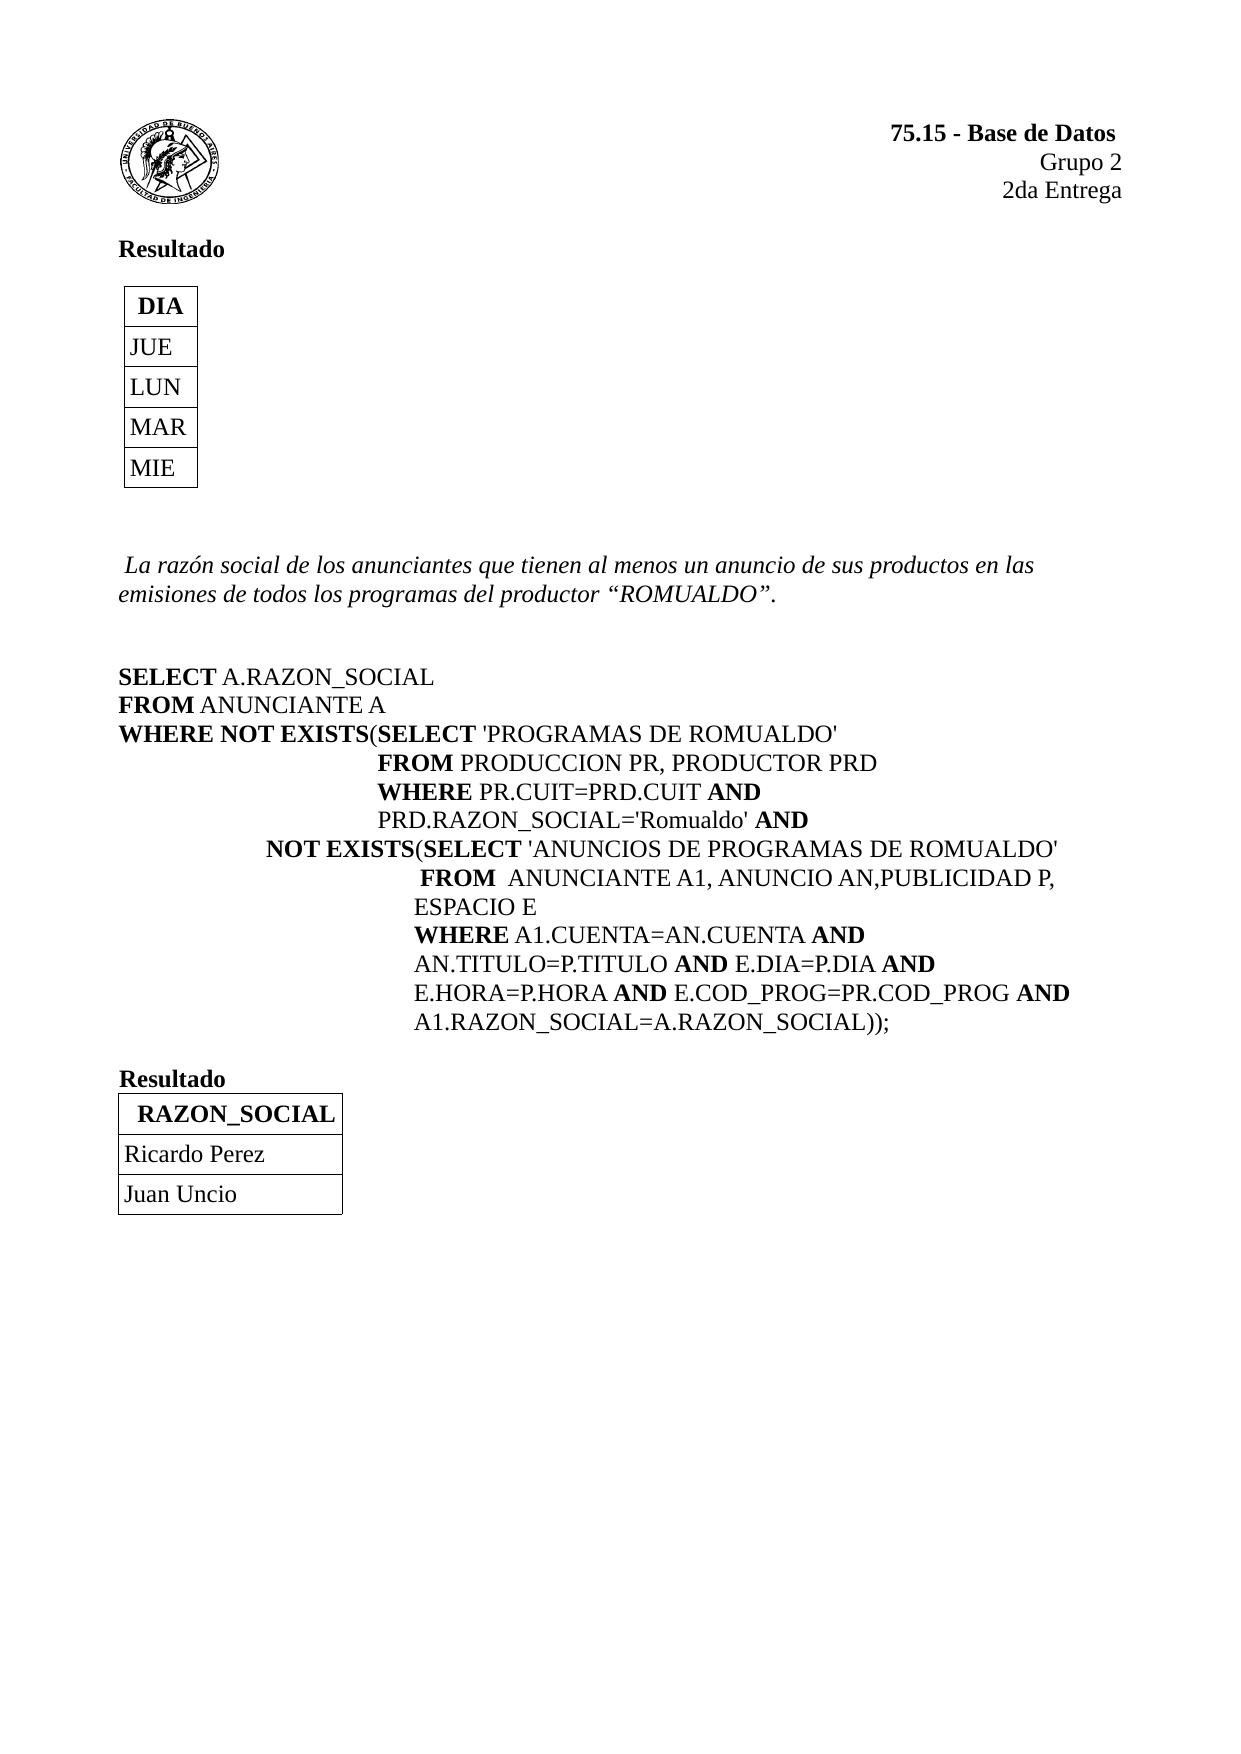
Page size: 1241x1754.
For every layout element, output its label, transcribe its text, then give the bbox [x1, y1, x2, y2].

table_cell MAR [125, 408, 197, 447]
table_header RAZON_SOCIAL [119, 1094, 342, 1133]
text FROM ANUNCIANTE A1, ANUNCIO AN,PUBLICIDAD P, ESPACIO E [118, 863, 1122, 921]
table_header Resultado [118, 1064, 227, 1093]
table_cell LUN [125, 367, 197, 407]
text FROM ANUNCIANTE A [118, 691, 1122, 719]
text SELECT A.RAZON_SOCIAL [118, 662, 1122, 691]
text FROM PRODUCCION PR, PRODUCTOR PRD [118, 748, 1122, 777]
table_cell Ricardo Perez [119, 1135, 342, 1174]
text WHERE PR.CUIT=PRD.CUIT AND PRD.RAZON_SOCIAL='Romualdo' AND [118, 777, 1122, 834]
table_cell [118, 493, 198, 509]
table_header DIA [125, 287, 197, 326]
table_header [227, 1064, 1092, 1093]
table_cell [342, 1093, 1092, 1219]
text Resultado [118, 234, 1122, 263]
text WHERE NOT EXISTS(SELECT 'PROGRAMAS DE ROMUALDO' [118, 719, 1122, 748]
text WHERE A1.CUENTA=AN.CUENTA AND AN.TITULO=P.TITULO AND E.DIA=P.DIA AND E.HORA=P.HORA AND E.COD_PROG=PR.COD_PROG AND A1.RAZON_SOCIAL=A.RAZON_SOCIAL)); [118, 921, 1122, 1036]
table_cell JUE [125, 327, 197, 366]
table_cell [118, 1215, 342, 1219]
table_header [118, 280, 198, 493]
picture [120, 119, 219, 204]
table_cell MIE [125, 448, 197, 487]
text La razón social de los anunciantes que tienen al menos un anuncio de sus productos en las emisiones de todos los programas del productor “ROMUALDO”. [118, 551, 1122, 608]
text NOT EXISTS(SELECT 'ANUNCIOS DE PROGRAMAS DE ROMUALDO' [118, 834, 1122, 863]
table_cell Juan Uncio [119, 1175, 342, 1214]
